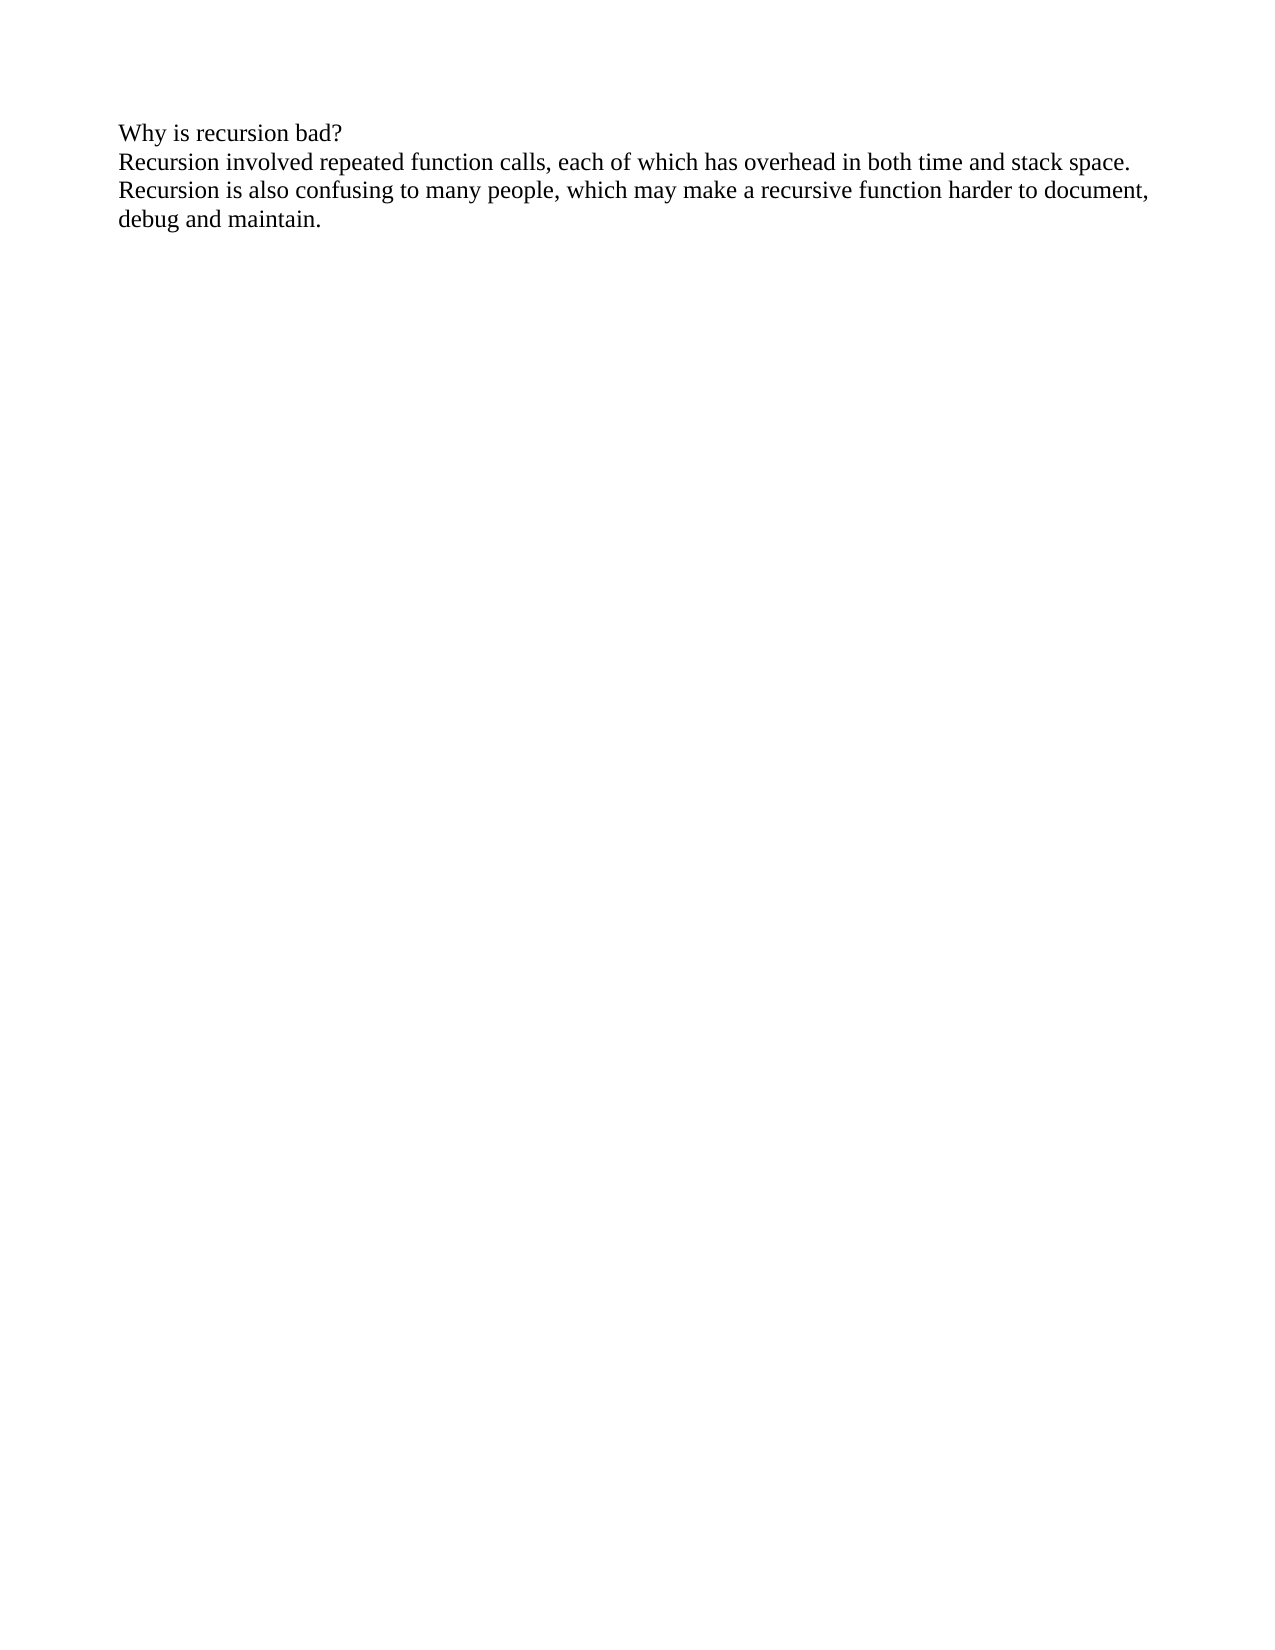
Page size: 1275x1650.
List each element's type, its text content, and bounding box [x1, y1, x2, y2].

text Recursion involved repeated function calls, each of which has overhead in both time and stack space. Recursion is also confusing to many people, which may make a recursive function harder to document, debug and maintain. [118, 147, 1157, 233]
text Why is recursion bad? [118, 118, 1157, 147]
